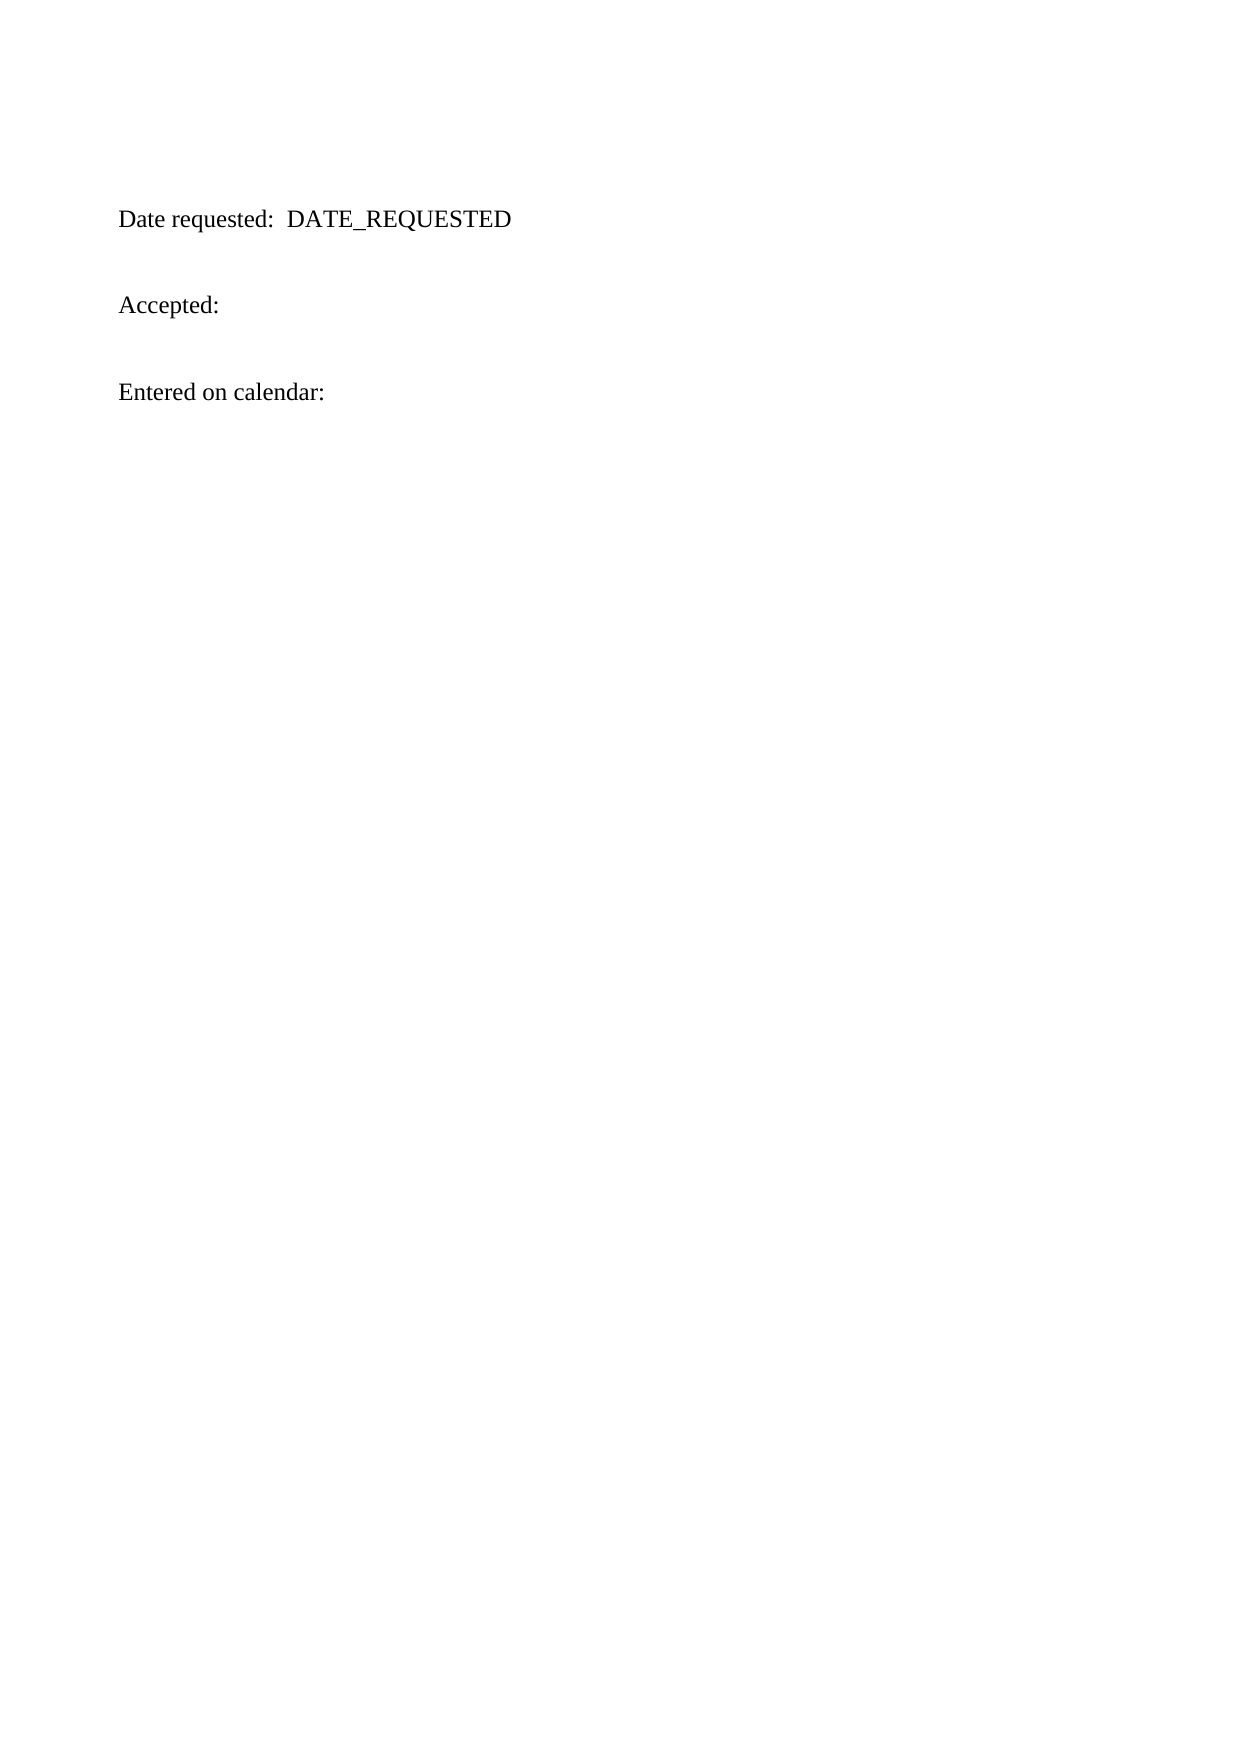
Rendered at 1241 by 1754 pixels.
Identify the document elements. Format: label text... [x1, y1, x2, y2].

text Accepted: [118, 291, 1122, 319]
text Date requested: DATE_REQUESTED [118, 204, 1122, 233]
text Entered on calendar: [118, 377, 1122, 406]
